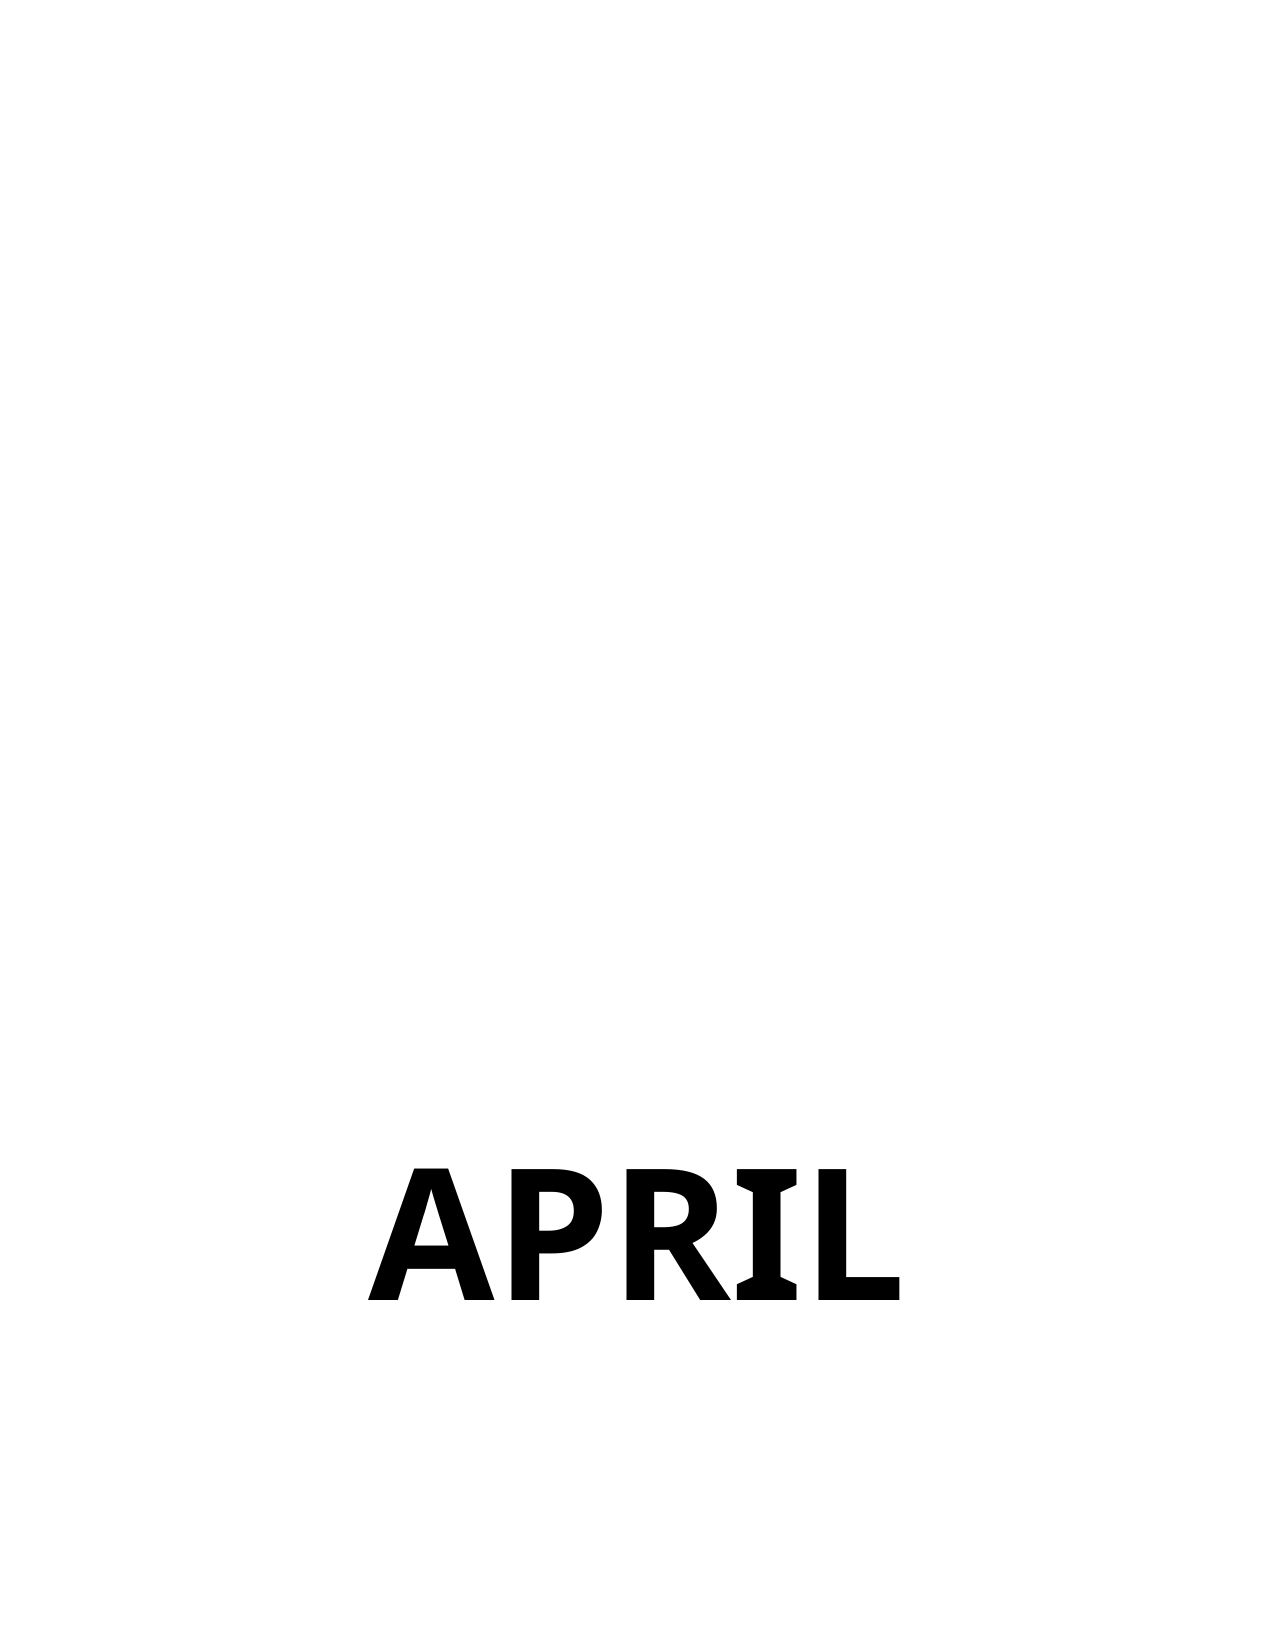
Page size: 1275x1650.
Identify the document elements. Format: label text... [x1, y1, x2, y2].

text APRIL [37, 1104, 1237, 1354]
